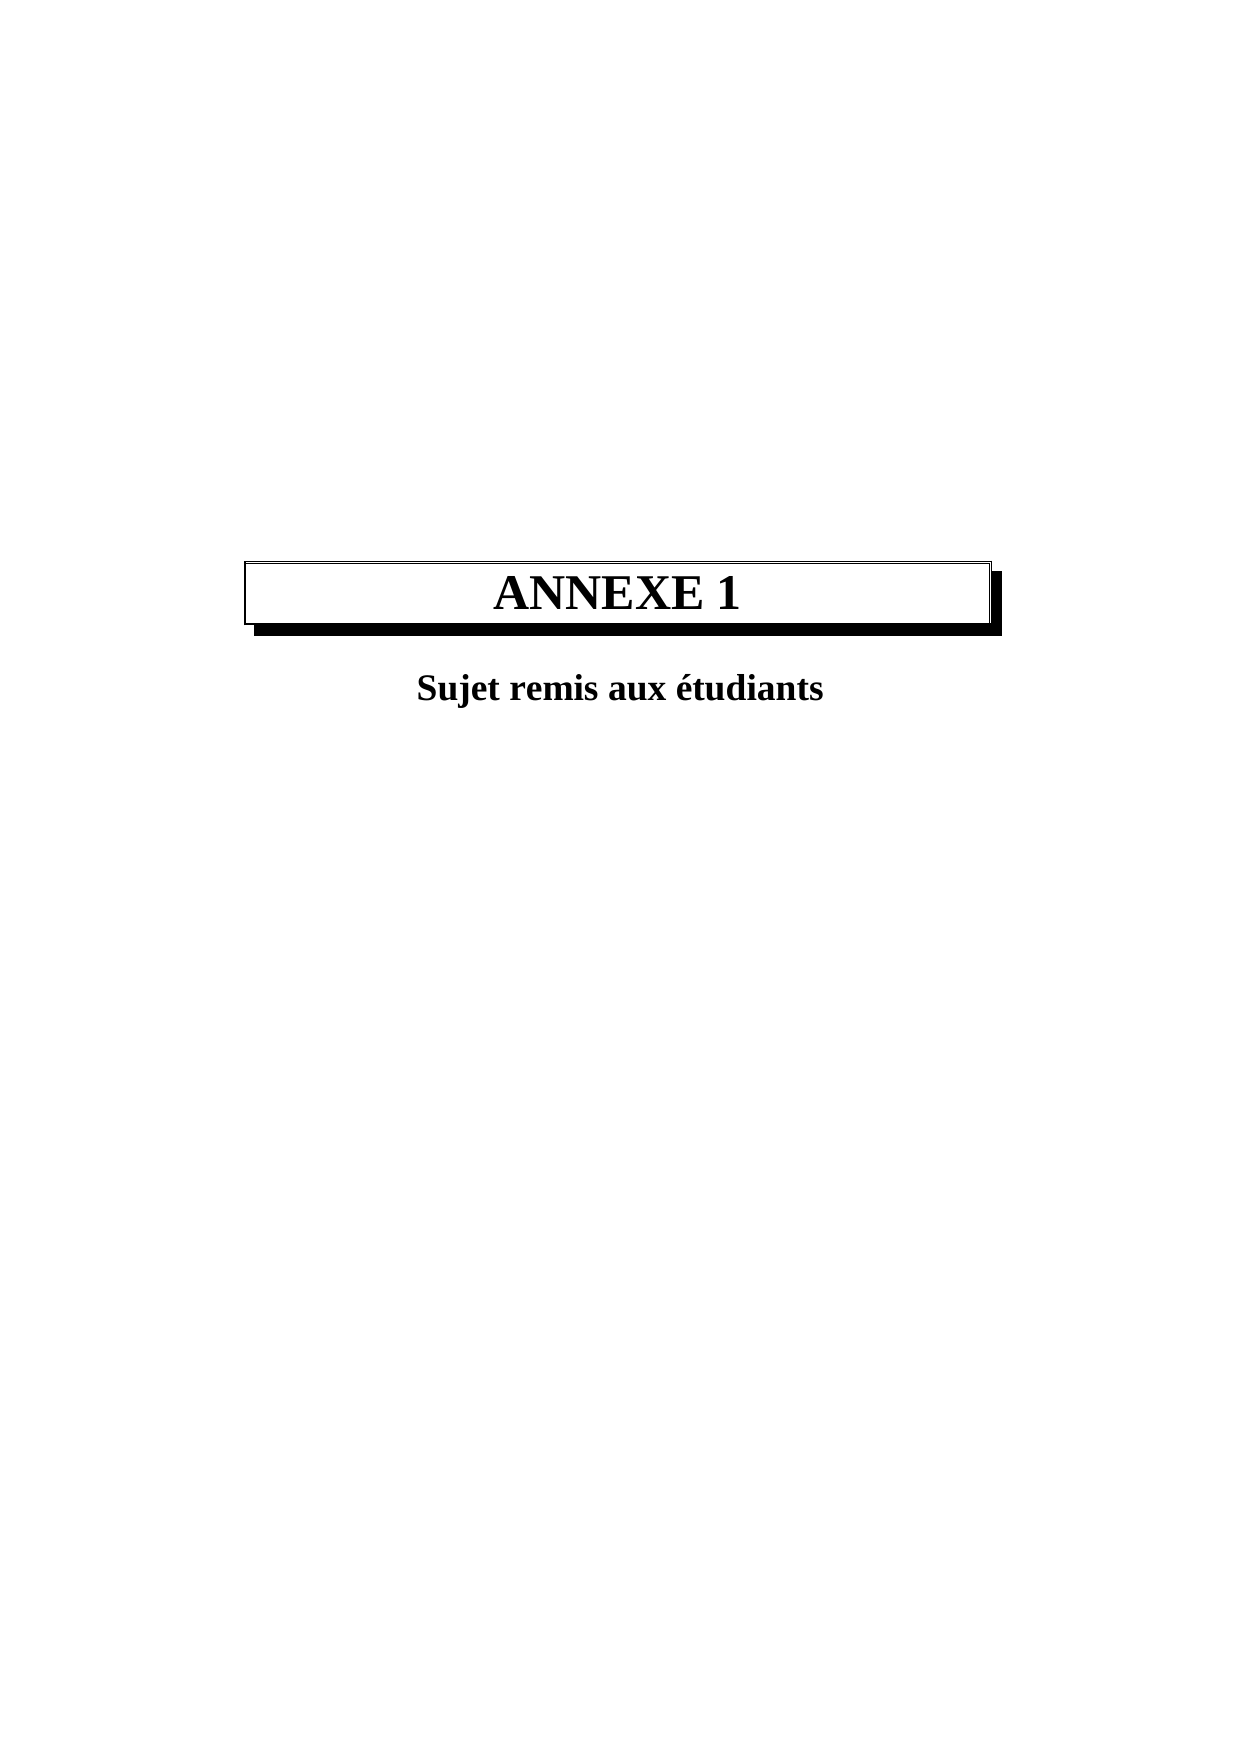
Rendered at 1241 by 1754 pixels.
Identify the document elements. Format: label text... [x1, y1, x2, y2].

text ANNEXE 1 [246, 564, 989, 621]
text Sujet remis aux étudiants [148, 665, 1092, 708]
